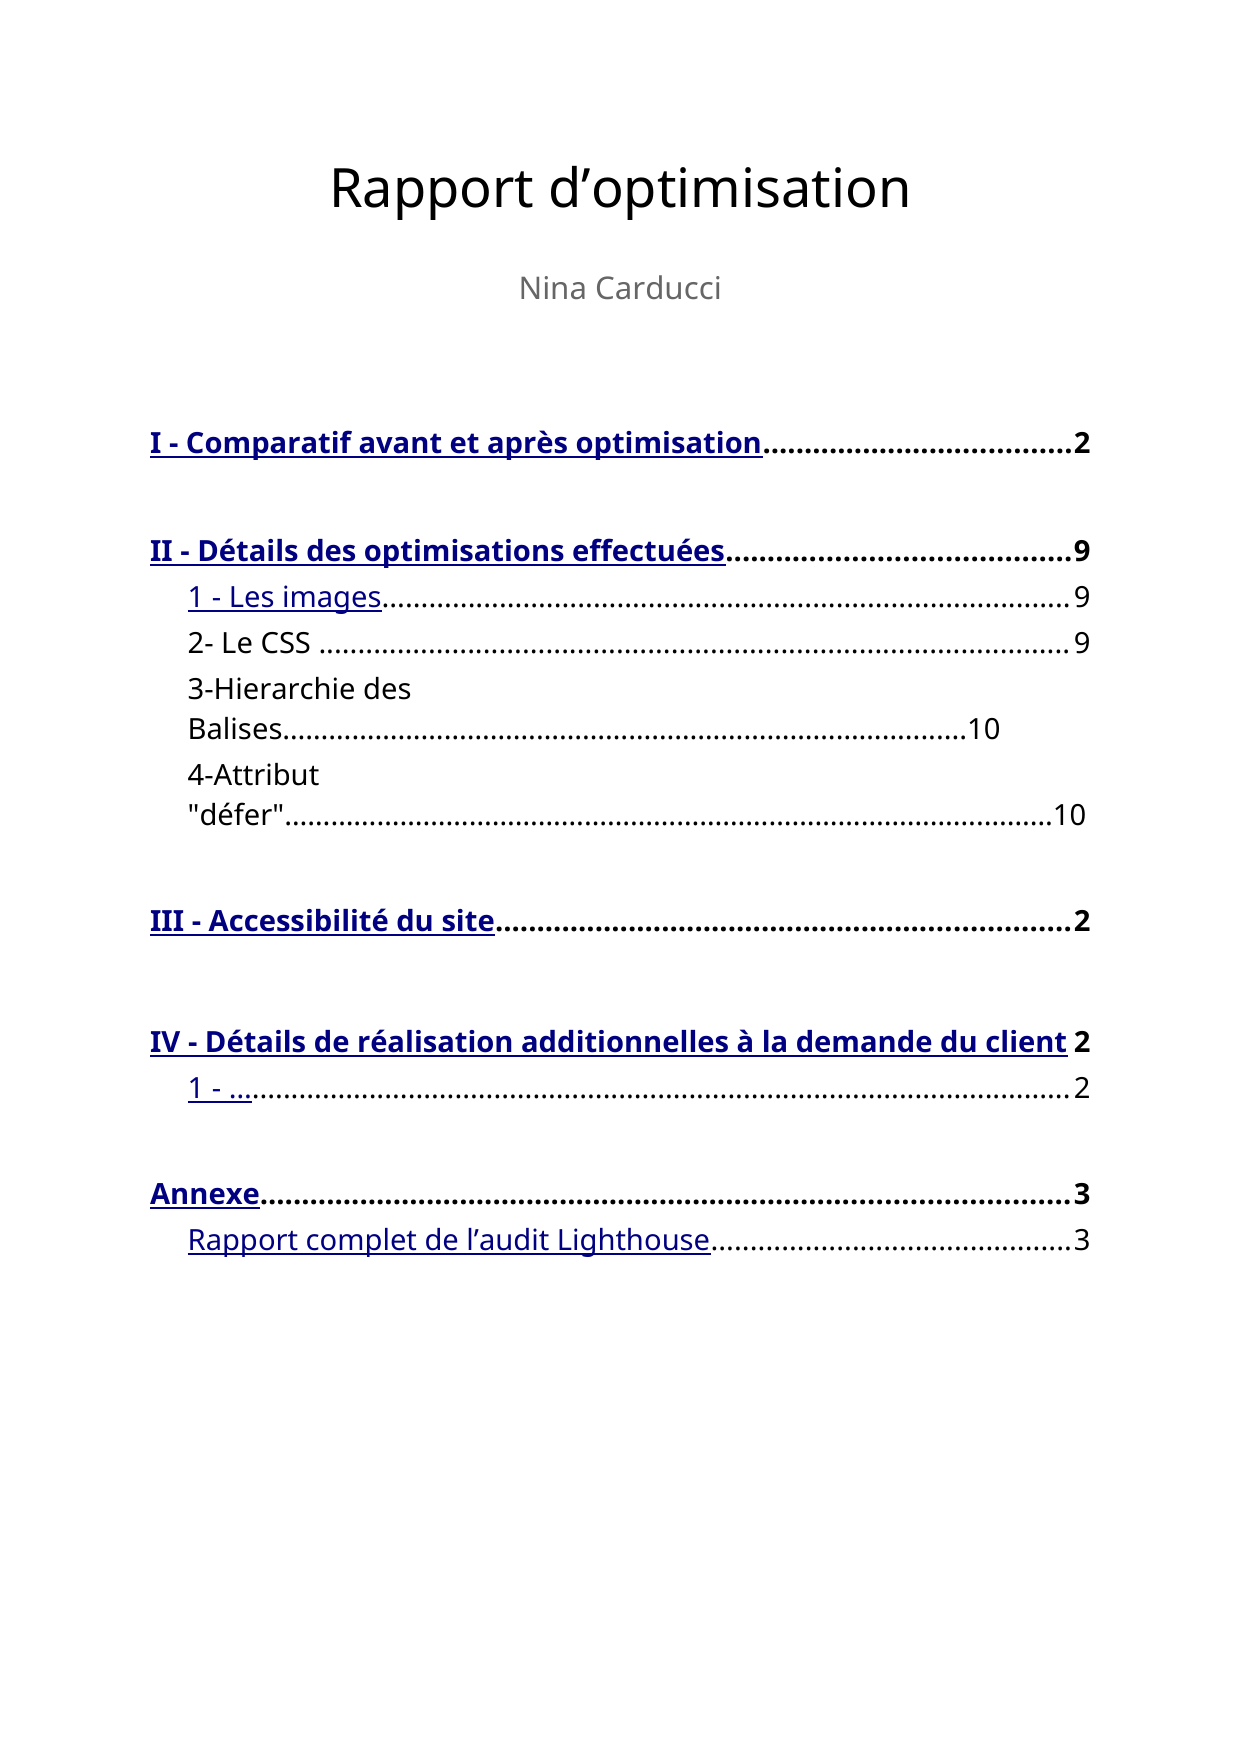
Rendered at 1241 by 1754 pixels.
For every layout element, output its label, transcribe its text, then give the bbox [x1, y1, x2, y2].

text II - Détails des optimisations effectuées 9 [150, 531, 1090, 570]
text I - Comparatif avant et après optimisation 2 [150, 422, 1090, 462]
text III - Accessibilité du site 2 [150, 900, 1090, 940]
text IV - Détails de réalisation additionnelles à la demande du client 2 [150, 1021, 1090, 1061]
text 3-Hierarchie des Balises………………………………………………………………………........10 [187, 668, 1090, 748]
text 4-Attribut "défer"……………………………………………………………………………….………10 [187, 754, 1090, 833]
text 1 - Les images 9 [187, 577, 1090, 616]
text Rapport d’optimisation [150, 150, 1090, 224]
text Rapport complet de l’audit Lighthouse 3 [187, 1219, 1090, 1259]
text 1 - … 2 [187, 1067, 1090, 1107]
text 2- Le CSS 9 [187, 622, 1090, 662]
text Nina Carducci [150, 266, 1090, 308]
text Annexe 3 [150, 1174, 1090, 1213]
